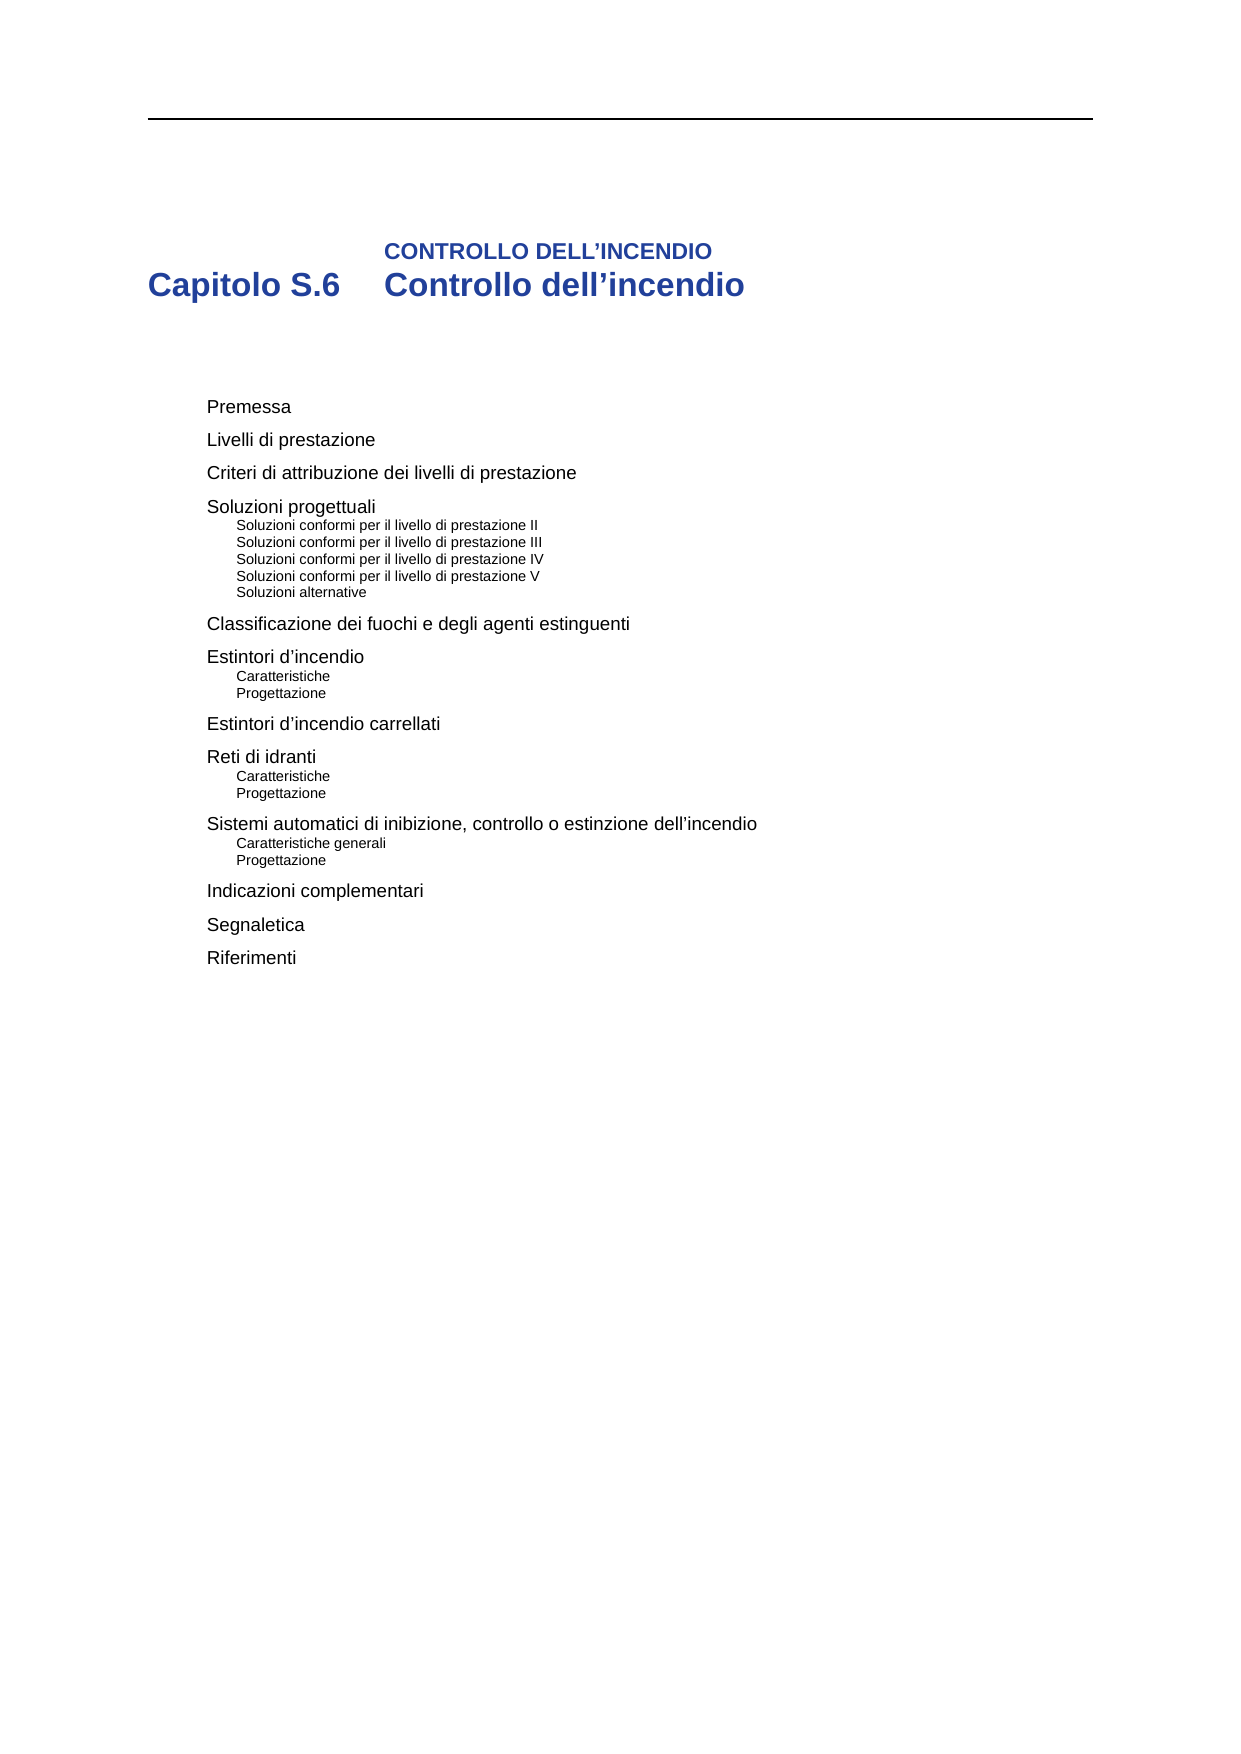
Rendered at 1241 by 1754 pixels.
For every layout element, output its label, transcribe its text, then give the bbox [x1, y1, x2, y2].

text Caratteristiche generali [236, 835, 1033, 851]
text Classificazione dei fuochi e degli agenti estinguenti [207, 613, 1033, 634]
text Riferimenti [207, 947, 1033, 968]
text Soluzioni conformi per il livello di prestazione IV [236, 551, 1033, 567]
text Reti di idranti [207, 746, 1033, 768]
text Premessa [207, 396, 1033, 417]
text Soluzioni conformi per il livello di prestazione II [236, 517, 1033, 534]
text Progettazione [236, 851, 1033, 868]
text Criteri di attribuzione dei livelli di prestazione [207, 462, 1033, 484]
text Livelli di prestazione [207, 429, 1033, 450]
text Progettazione [236, 684, 1033, 701]
text Indicazioni complementari [207, 880, 1033, 902]
text Caratteristiche [236, 668, 1033, 684]
text Soluzioni alternative [236, 584, 1033, 601]
text Estintori d’incendio [207, 646, 1033, 668]
text Soluzioni conformi per il livello di prestazione III [236, 534, 1033, 551]
subtitle Controllo dell’incendio [148, 265, 1093, 303]
text Soluzioni progettuali [207, 496, 1033, 517]
text Soluzioni conformi per il livello di prestazione V [236, 567, 1033, 584]
text Segnaletica [207, 913, 1033, 935]
text Caratteristiche [236, 768, 1033, 784]
text Progettazione [236, 784, 1033, 801]
text Sistemi automatici di inibizione, controllo o estinzione dell’incendio [207, 813, 1033, 835]
text Estintori d’incendio carrellati [207, 713, 1033, 734]
